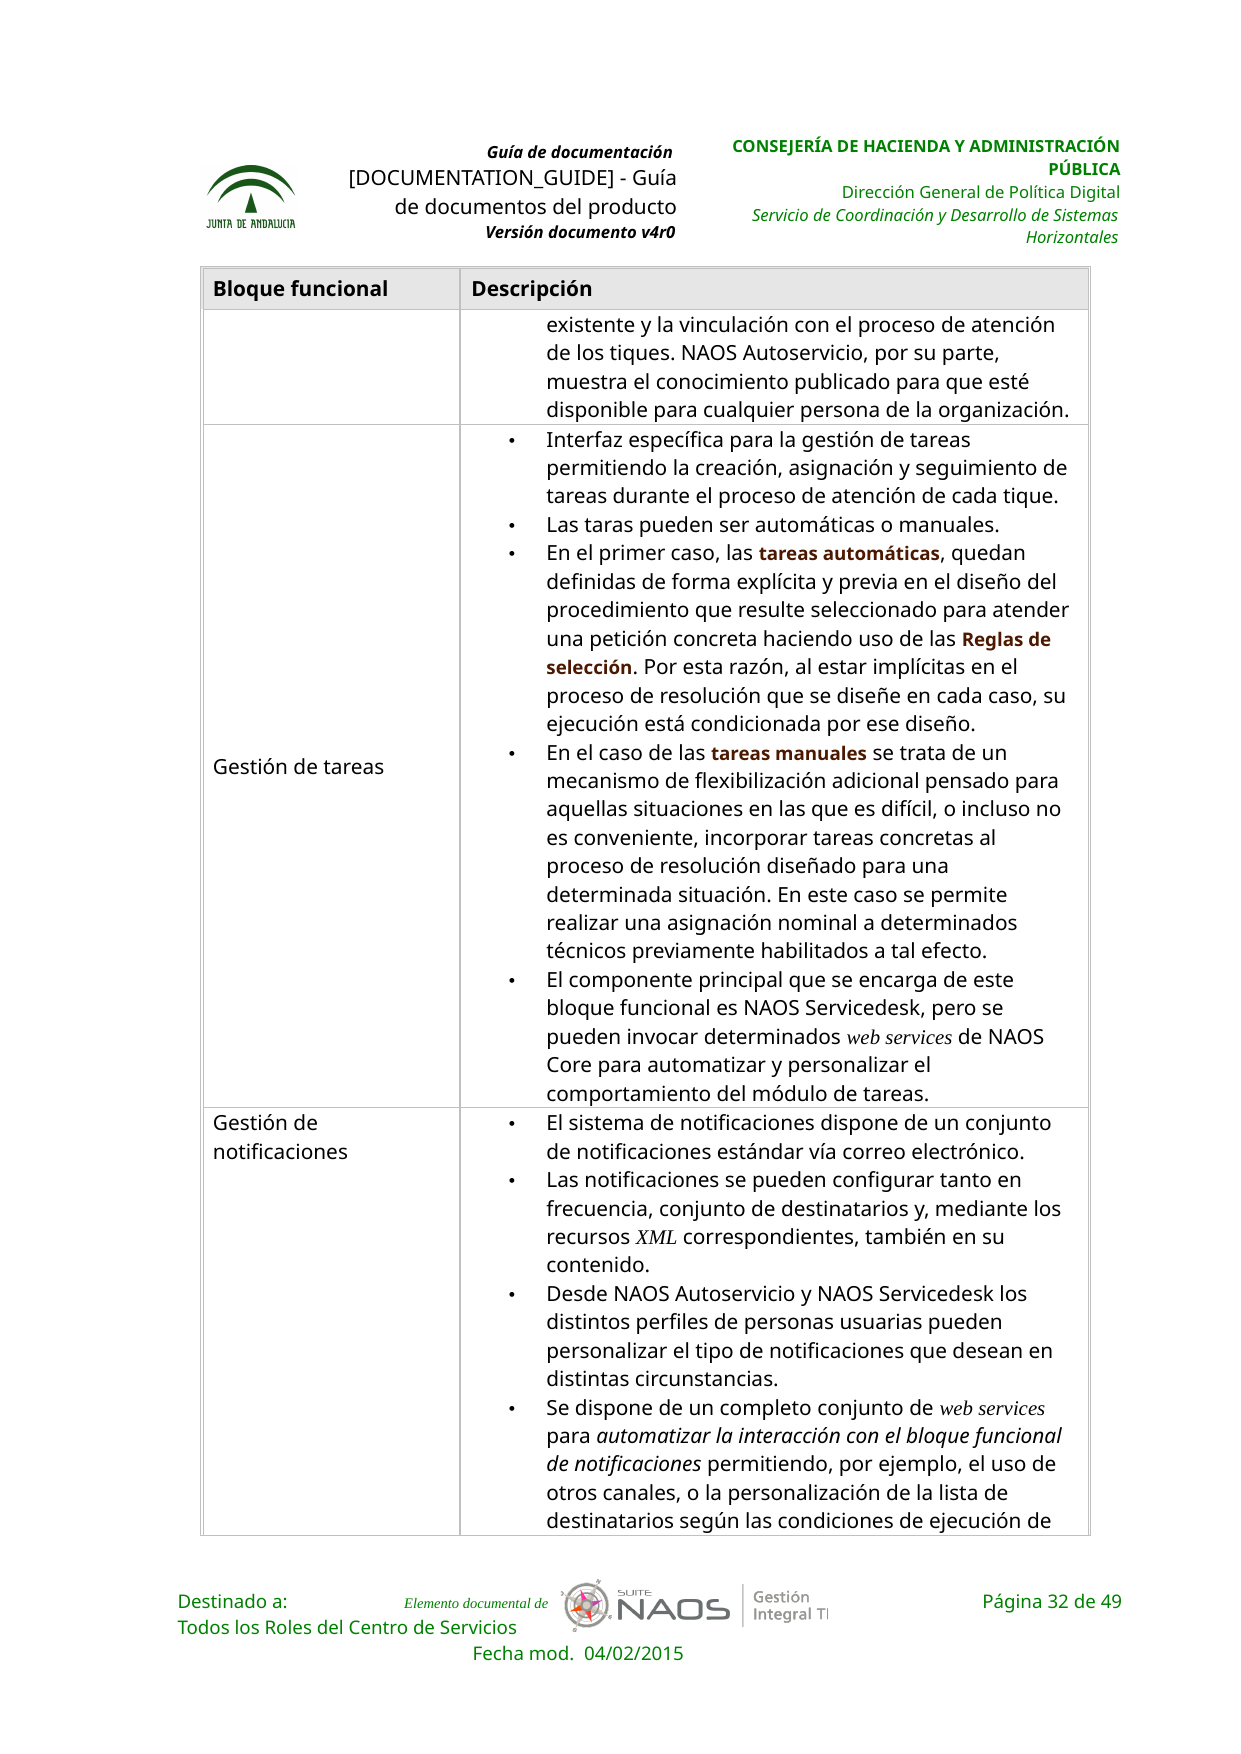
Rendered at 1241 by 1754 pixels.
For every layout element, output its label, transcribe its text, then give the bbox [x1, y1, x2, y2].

table_cell existente y la vinculación con el proceso de atención de los tiques. NAOS Autoservicio, por su parte, muestra el conocimiento publicado para que esté disponible para cualquier persona de la organización. [461, 310, 1088, 424]
table_cell Interfaz específica para la gestión de tareas permitiendo la creación, asignación y seguimiento de tareas durante el proceso de atención de cada tique. Las taras pueden ser automáticas o manuales. En el primer caso, las tareas automáticas, quedan definidas de forma explícita y previa en el diseño del procedimiento que resulte seleccionado para atender una petición concreta haciendo uso de las Reglas de selección. Por esta razón, al estar implícitas en el proceso de resolución que se diseñe en cada caso, su ejecución está condicionada por ese diseño. En el caso de las tareas manuales se trata de un mecanismo de flexibilización adicional pensado para aquellas situaciones en las que es difícil, o incluso no es conveniente, incorporar tareas concretas al proceso de resolución diseñado para una determinada situación. En este caso se permite realizar una asignación nominal a determinados técnicos previamente habilitados a tal efecto. El componente principal que se encarga de este bloque funcional es NAOS Servicedesk, pero se pueden invocar determinados web services de NAOS Core para automatizar y personalizar el comportamiento del módulo de tareas. [461, 425, 1088, 1107]
table_cell [204, 310, 459, 424]
picture [560, 1579, 829, 1632]
table_header Descripción [461, 269, 1088, 309]
table_cell Gestión de notificaciones [204, 1108, 459, 1535]
table_cell El sistema de notificaciones dispone de un conjunto de notificaciones estándar vía correo electrónico. Las notificaciones se pueden configurar tanto en frecuencia, conjunto de destinatarios y, mediante los recursos XML correspondientes, también en su contenido. Desde NAOS Autoservicio y NAOS Servicedesk los distintos perfiles de personas usuarias pueden personalizar el tipo de notificaciones que desean en distintas circunstancias. Se dispone de un completo conjunto de web services para automatizar la interacción con el bloque funcional de notificaciones permitiendo, por ejemplo, el uso de otros canales, o la personalización de la lista de destinatarios según las condiciones de ejecución de [461, 1108, 1088, 1535]
table_cell Gestión de tareas [204, 425, 459, 1107]
table_header Bloque funcional [204, 269, 459, 309]
picture [201, 165, 298, 232]
